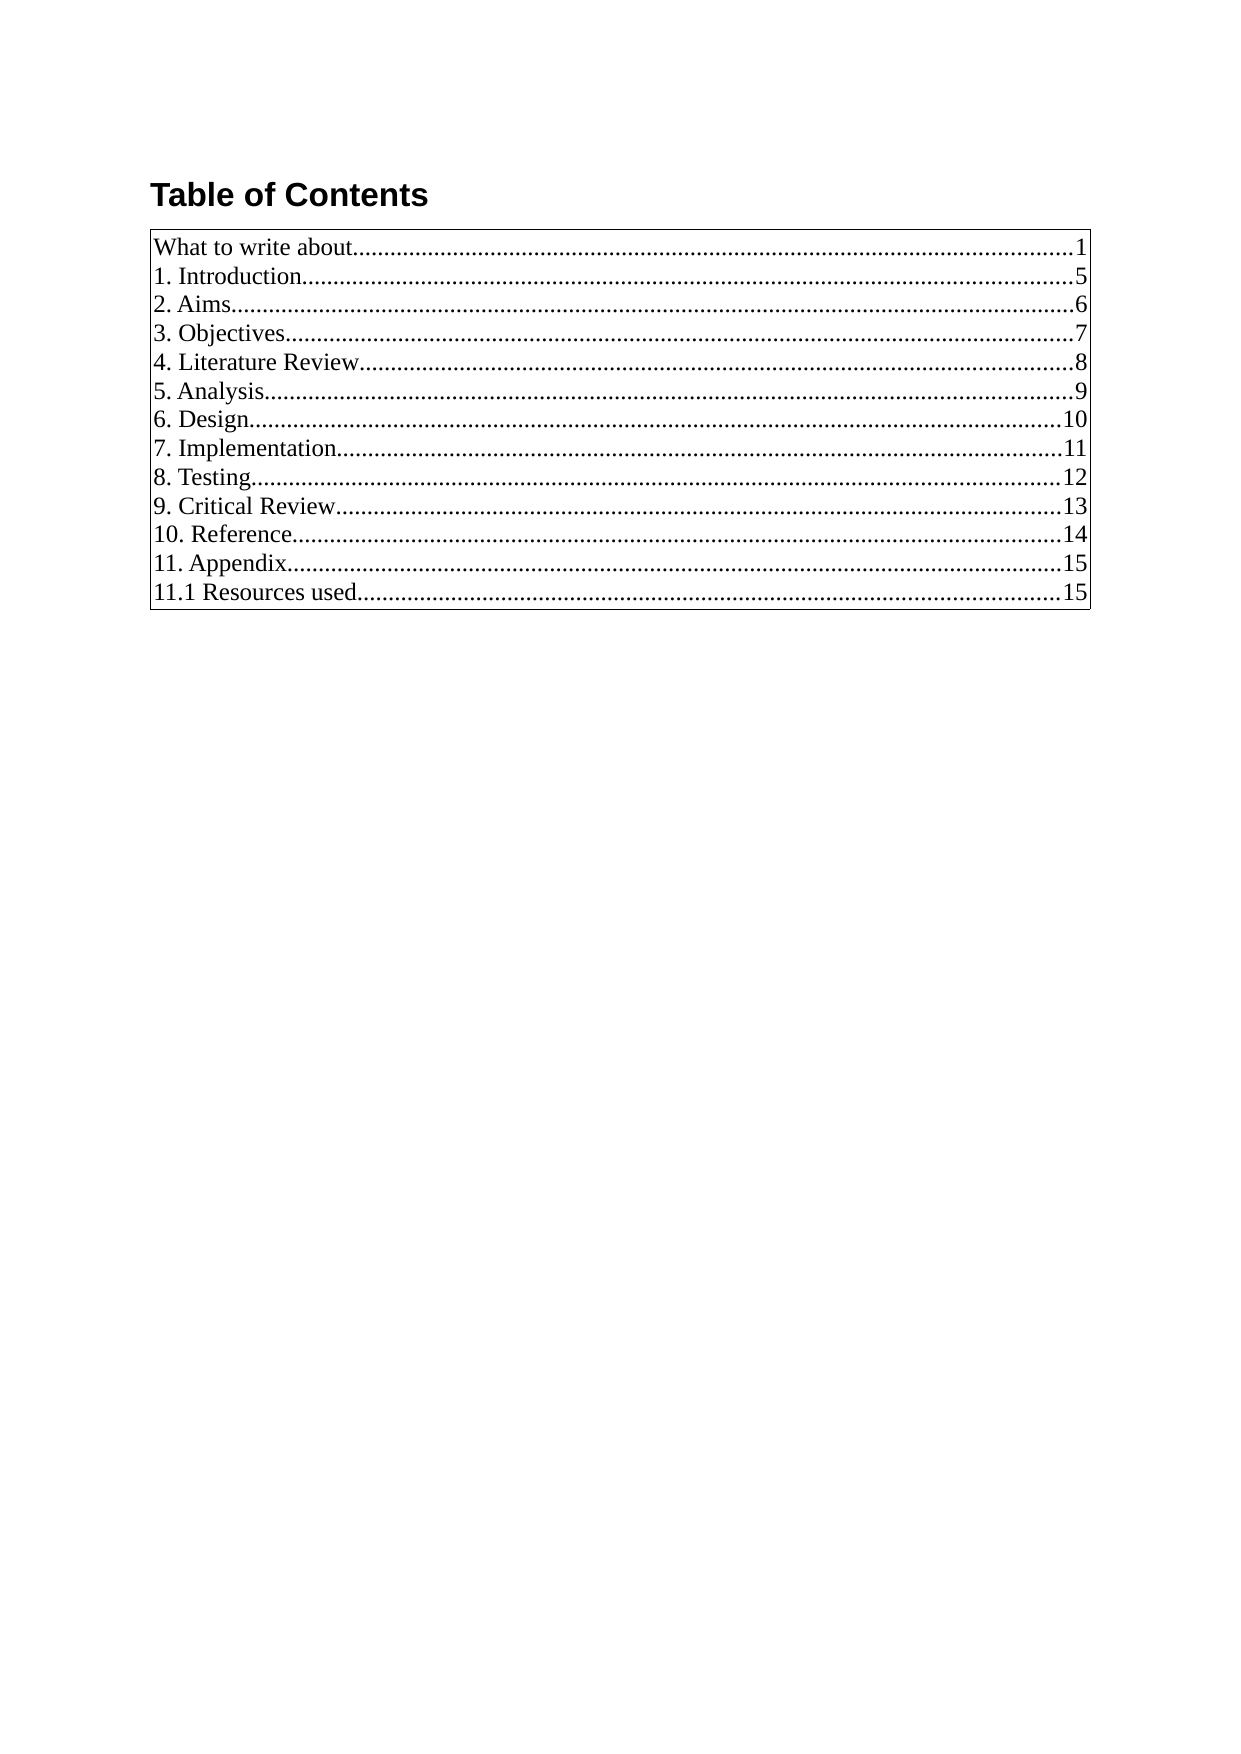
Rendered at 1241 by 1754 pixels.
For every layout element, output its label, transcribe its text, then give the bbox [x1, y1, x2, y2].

text 11.1 Resources used 15 [151, 574, 1090, 609]
text 8. Testing 12 [151, 459, 1090, 488]
text 9. Critical Review 13 [151, 488, 1090, 516]
text 5. Analysis 9 [151, 373, 1090, 401]
text 4. Literature Review 8 [151, 344, 1090, 373]
text 2. Aims 6 [151, 286, 1090, 315]
subtitle Table of Contents [150, 175, 1090, 213]
text 11. Appendix 15 [151, 545, 1090, 574]
text 1. Introduction 5 [151, 258, 1090, 286]
text 6. Design 10 [151, 401, 1090, 430]
text 3. Objectives 7 [151, 315, 1090, 344]
text 10. Reference 14 [151, 516, 1090, 545]
text 7. Implementation 11 [151, 430, 1090, 459]
text What to write about 1 [151, 230, 1090, 258]
